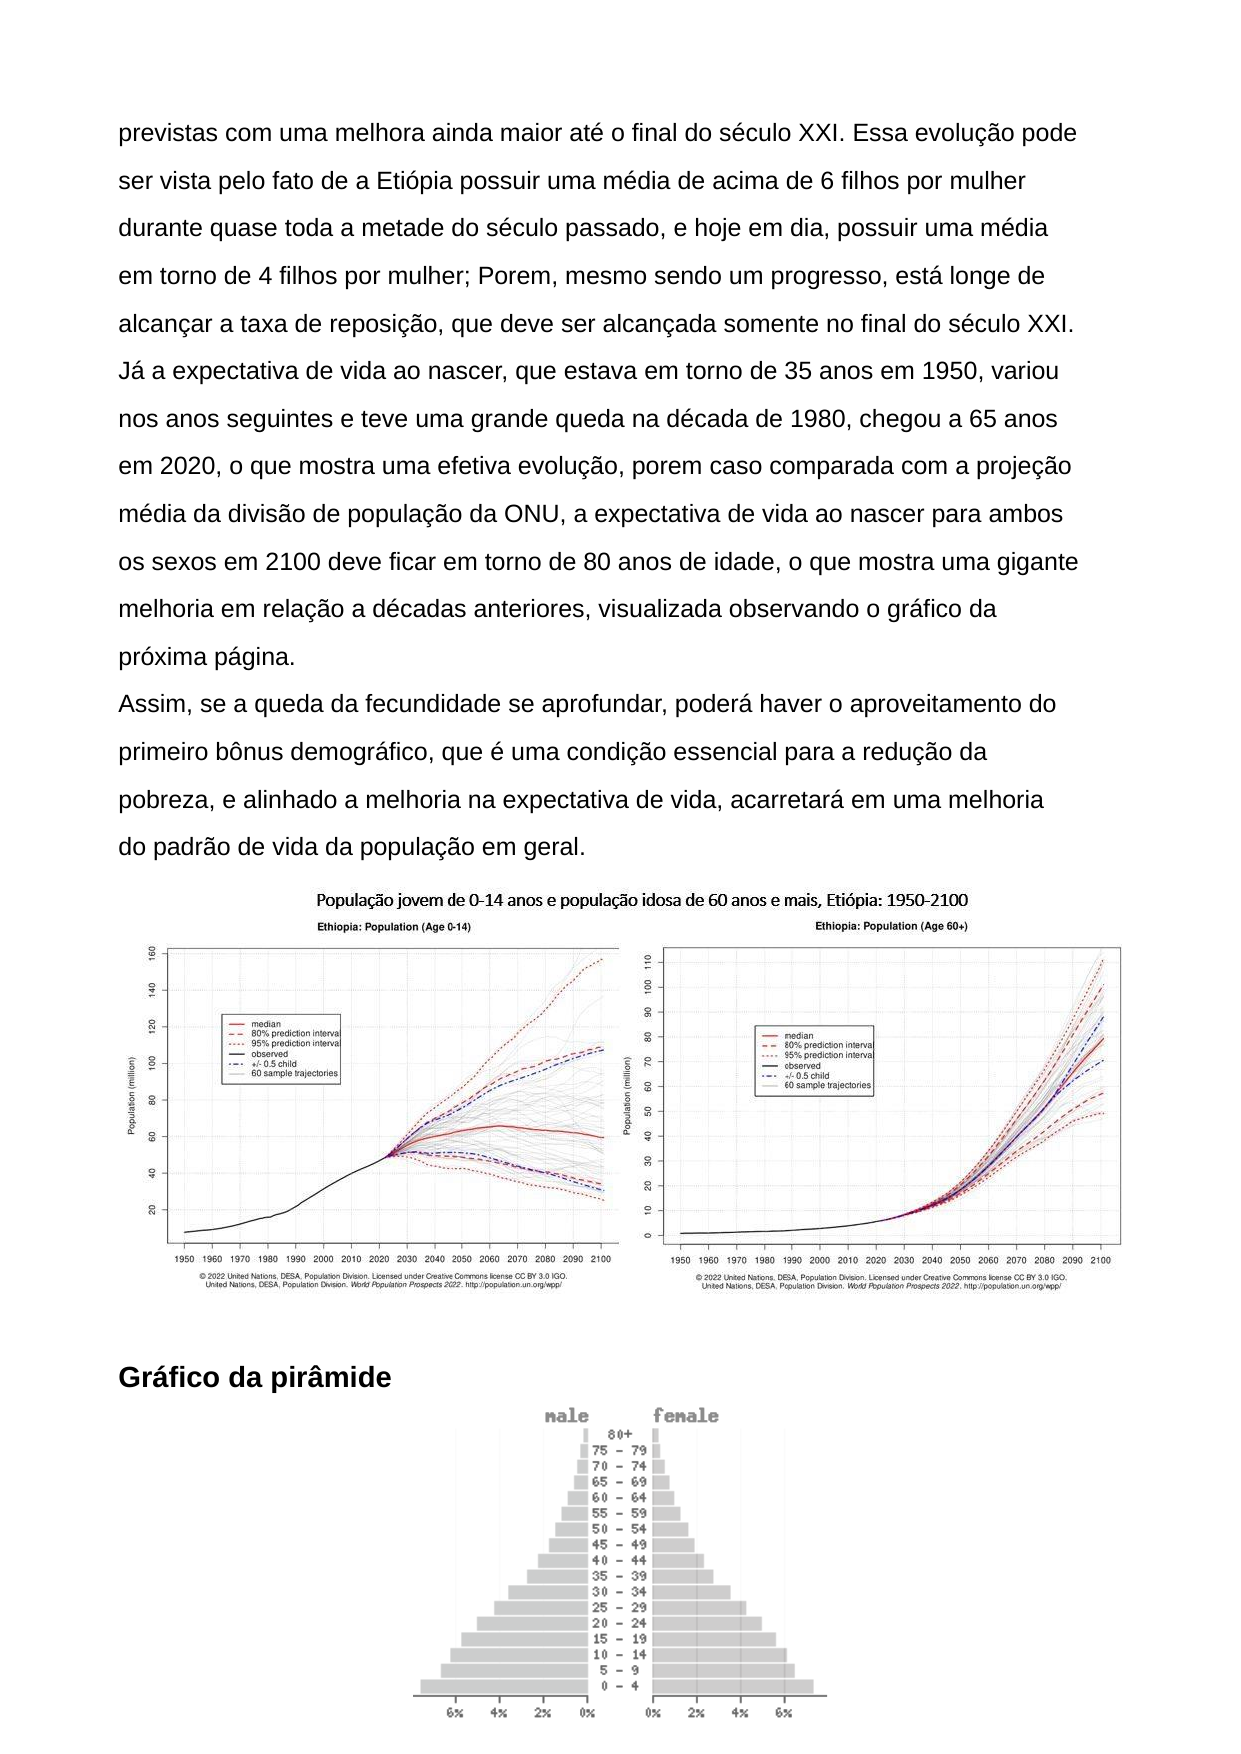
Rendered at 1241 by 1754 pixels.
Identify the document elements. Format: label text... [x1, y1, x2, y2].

text ser vista pelo fato de a Etiópia possuir uma média de acima de 6 filhos por mulher [118, 166, 1122, 194]
subtitle Gráfico da pirâmide [118, 1359, 1122, 1393]
text previstas com uma melhora ainda maior até o final do século XXI. Essa evolução pode [118, 118, 1122, 147]
text em 2020, o que mostra uma efetiva evolução, porem caso comparada com a projeção [118, 451, 1122, 480]
text melhoria em relação a décadas anteriores, visualizada observando o gráfico da [118, 594, 1122, 623]
text Assim, se a queda da fecundidade se aprofundar, poderá haver o aproveitamento do [118, 689, 1122, 718]
text Já a expectativa de vida ao nascer, que estava em torno de 35 anos em 1950, variou [118, 356, 1122, 385]
text em torno de 4 filhos por mulher; Porem, mesmo sendo um progresso, está longe de [118, 261, 1122, 290]
text durante quase toda a metade do século passado, e hoje em dia, possuir uma média [118, 213, 1122, 242]
picture [118, 879, 1123, 1294]
text nos anos seguintes e teve uma grande queda na década de 1980, chegou a 65 anos [118, 404, 1122, 432]
text alcançar a taxa de reposição, que deve ser alcançada somente no final do século XXI. [118, 308, 1122, 337]
text próxima página. [118, 642, 1122, 671]
text pobreza, e alinhado a melhoria na expectativa de vida, acarretará em uma melhoria [118, 784, 1122, 813]
text do padrão de vida da população em geral. [118, 832, 1122, 861]
text os sexos em 2100 deve ficar em torno de 80 anos de idade, o que mostra uma gigante [118, 547, 1122, 575]
text média da divisão de população da ONU, a expectativa de vida ao nascer para ambos [118, 499, 1122, 528]
text primeiro bônus demográfico, que é uma condição essencial para a redução da [118, 737, 1122, 766]
picture [413, 1405, 828, 1719]
